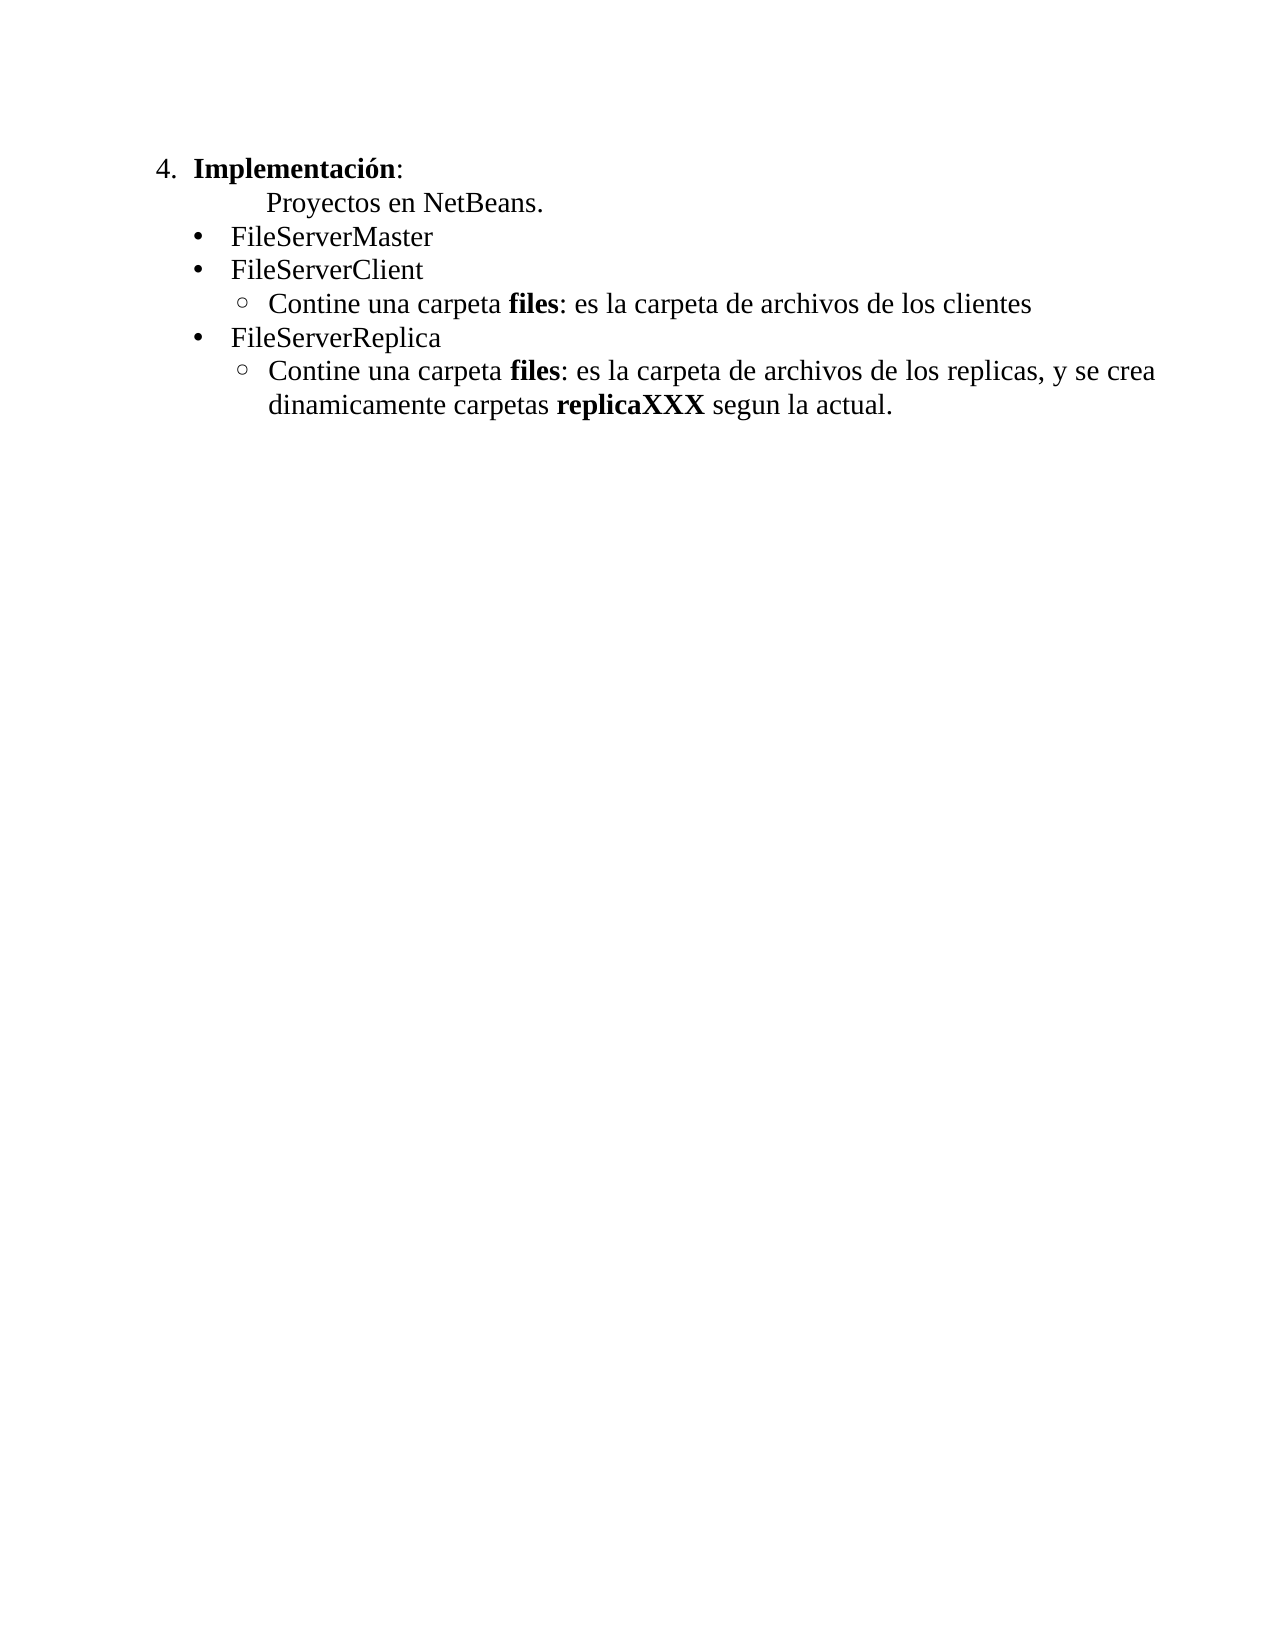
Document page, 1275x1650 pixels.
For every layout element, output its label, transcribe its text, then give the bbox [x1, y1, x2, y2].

list FileServerClient [193, 252, 1157, 286]
list FileServerMaster [193, 219, 1157, 252]
list Implementación: [156, 152, 1157, 185]
text Proyectos en NetBeans. [118, 185, 1157, 219]
list FileServerReplica [193, 320, 1157, 353]
list Contine una carpeta files: es la carpeta de archivos de los replicas, y se crea dinamicamente carpetas replicaXXX segun la actual. [231, 353, 1157, 421]
list Contine una carpeta files: es la carpeta de archivos de los clientes [231, 286, 1157, 320]
